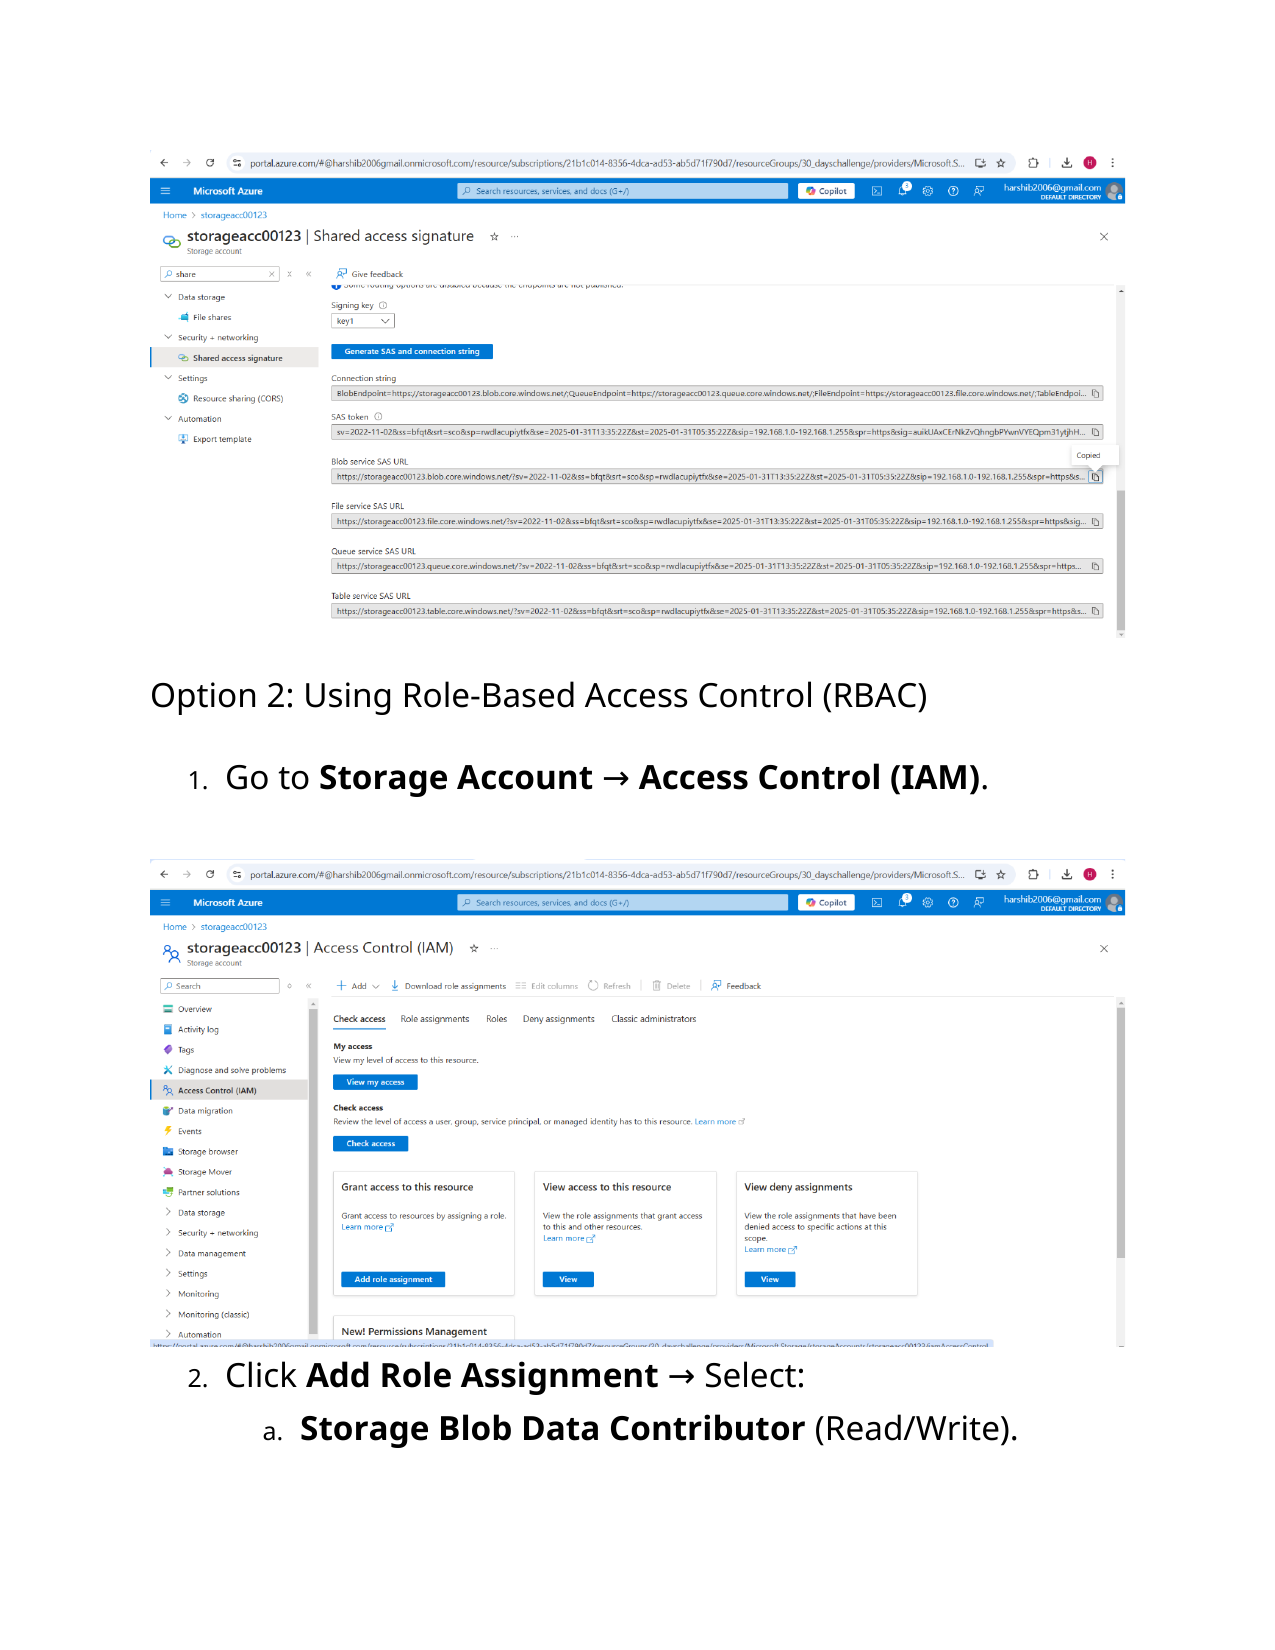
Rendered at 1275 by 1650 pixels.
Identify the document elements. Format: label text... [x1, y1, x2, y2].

list Storage Blob Data Contributor (Read/Write). [262, 1405, 1125, 1450]
list Click Add Role Assignment → Select: [187, 1352, 1125, 1398]
list Go to Storage Account → Access Control (IAM). [187, 754, 1125, 799]
subtitle Option 2: Using Role-Based Access Control (RBAC) [150, 672, 1125, 718]
